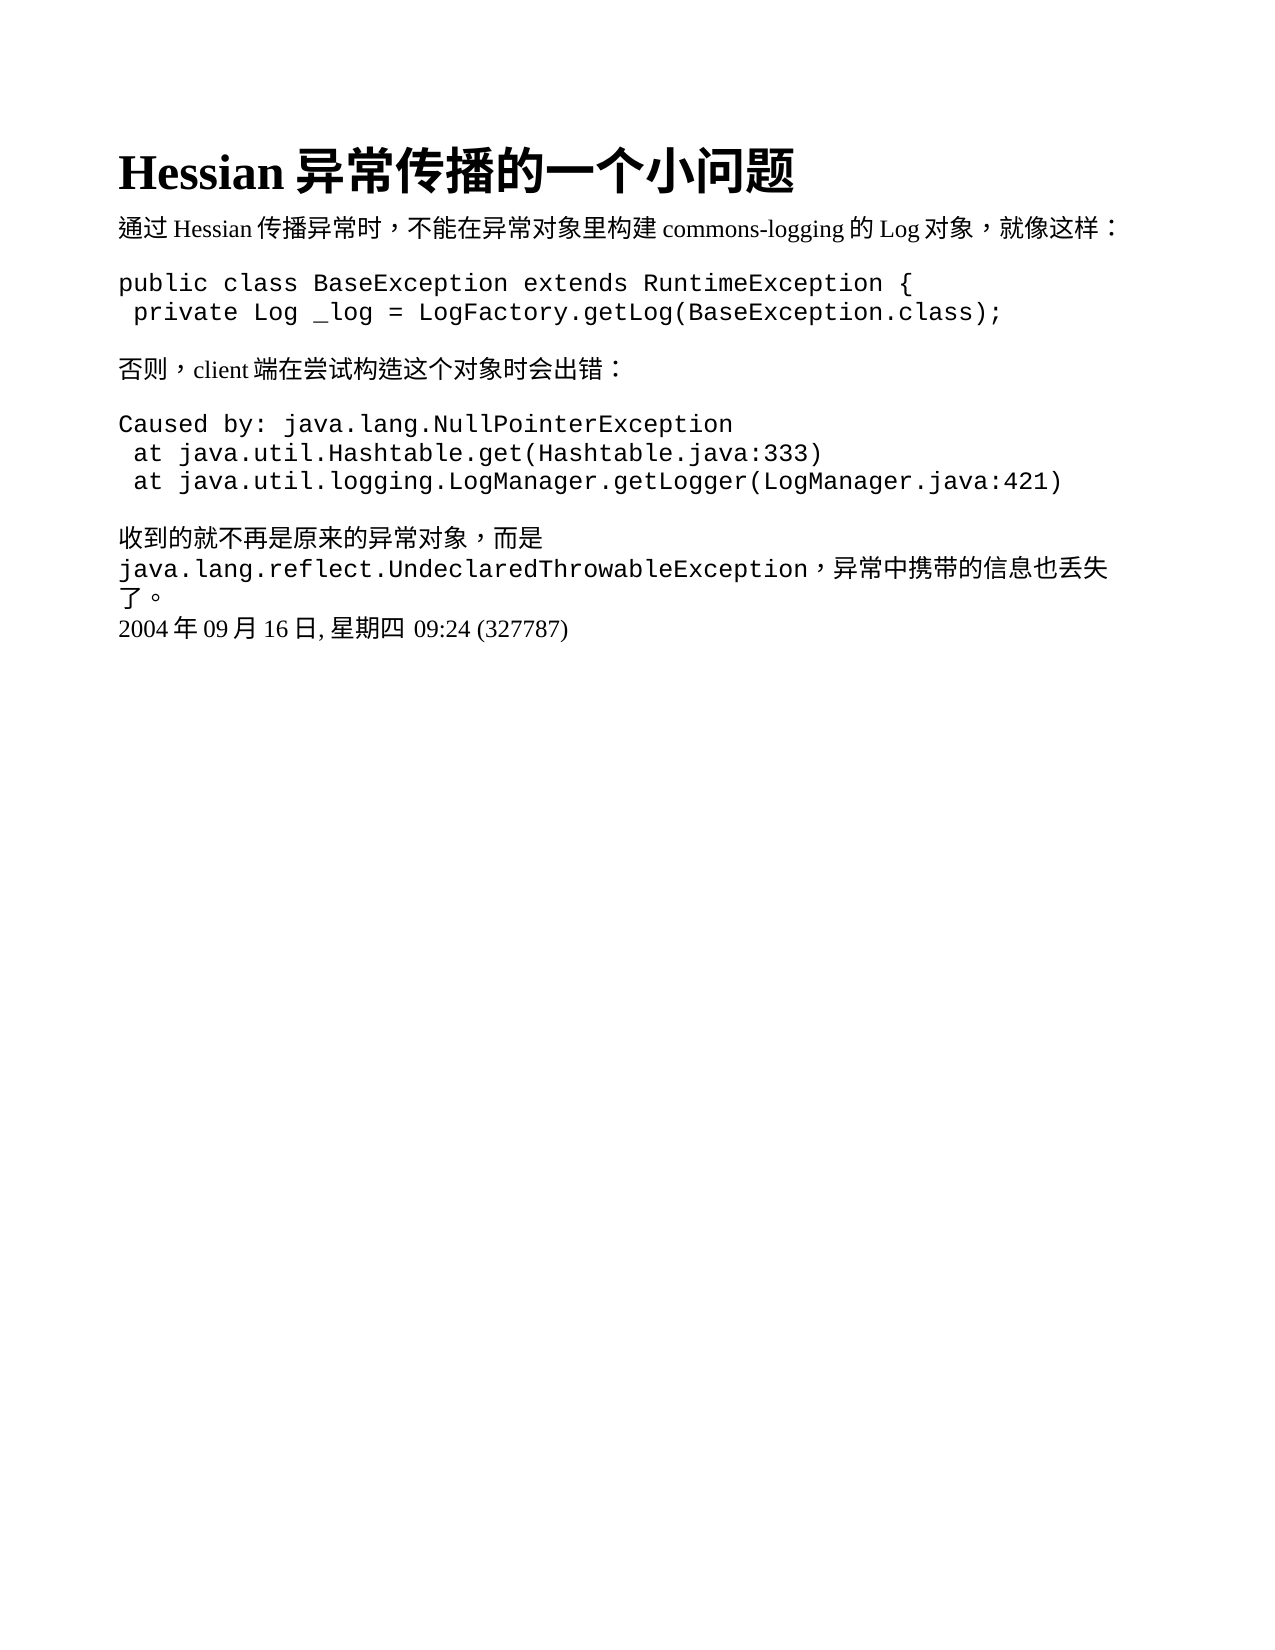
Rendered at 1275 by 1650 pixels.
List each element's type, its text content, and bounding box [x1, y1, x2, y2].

text public class BaseException extends RuntimeException { private Log _log = LogFactory.getLog(BaseException.class); [118, 271, 1157, 327]
text Caused by: java.lang.NullPointerException at java.util.Hashtable.get(Hashtable.java:333) at java.util.logging.LogManager.getLogger(LogManager.java:421) [118, 412, 1157, 497]
text 通过Hessian传播异常时，不能在异常对象里构建commons-logging的Log对象，就像这样： [118, 214, 1157, 243]
subtitle Hessian异常传播的一个小问题 [118, 143, 1157, 201]
text 2004年09月16日, 星期四 09:24 (327787) [118, 614, 1157, 643]
text 否则，client端在尝试构造这个对象时会出错： [118, 355, 1157, 384]
text 收到的就不再是原来的异常对象，而是java.lang.reflect.UndeclaredThrowableException，异常中携带的信息也丢失了。 [118, 525, 1157, 614]
